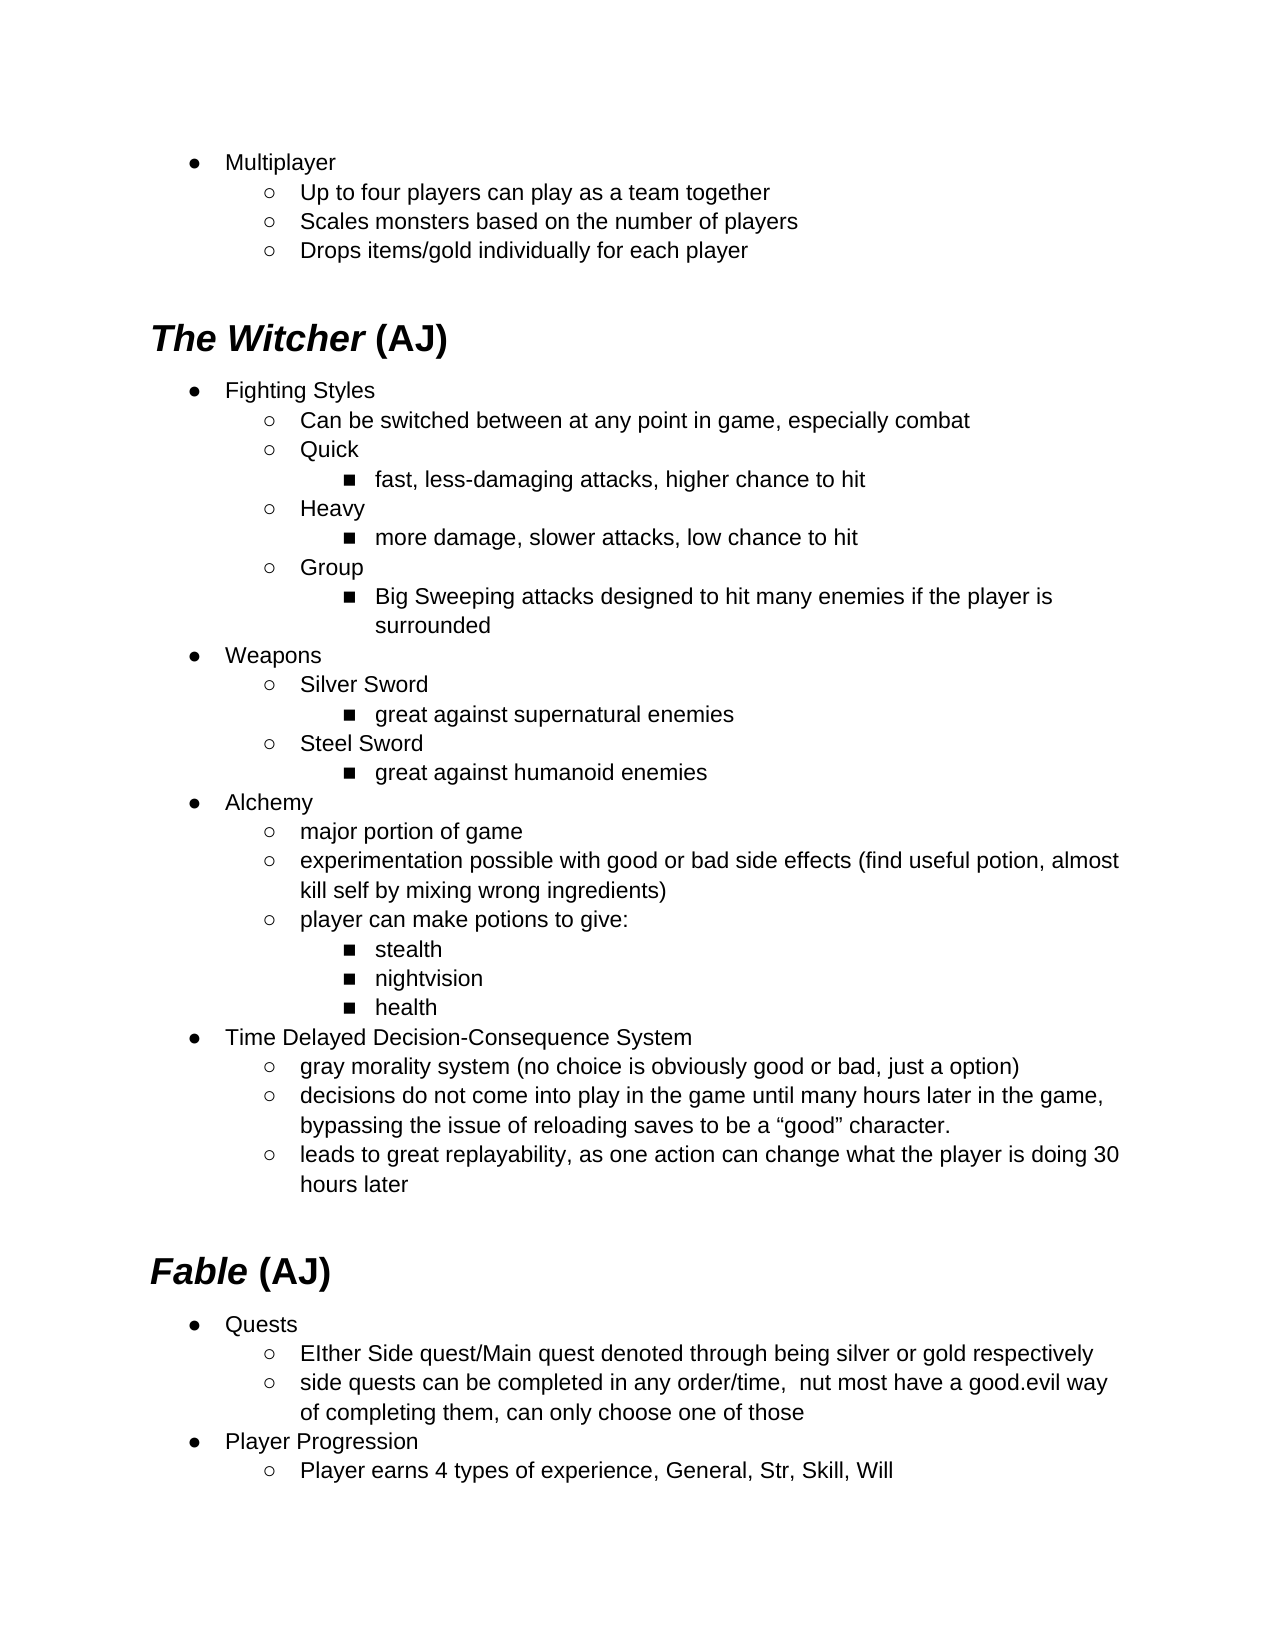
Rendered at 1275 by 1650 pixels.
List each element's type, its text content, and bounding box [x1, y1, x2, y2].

list fast, less-damaging attacks, higher chance to hit [150, 466, 1125, 492]
list decisions do not come into play in the game until many hours later in the game, bypassing the issue of reloading saves to be a “good” character. [262, 1083, 1125, 1138]
list Quests [187, 1311, 1125, 1337]
list experimentation possible with good or bad side effects (find useful potion, almost kill self by mixing wrong ingredients) [262, 848, 1125, 903]
list player can make potions to give: [262, 907, 1125, 932]
list health [150, 995, 1125, 1021]
list Can be switched between at any point in game, especially combat [262, 407, 1125, 433]
list Weapons [187, 642, 1125, 668]
list Player Progression [187, 1429, 1125, 1454]
list Steel Sword [262, 731, 1125, 756]
list great against supernatural enemies [150, 701, 1125, 727]
list more damage, slower attacks, low chance to hit [150, 525, 1125, 551]
list Drops items/gold individually for each player [262, 238, 1125, 264]
subtitle The Witcher (AJ) [150, 317, 1125, 359]
list gray morality system (no choice is obviously good or bad, just a option) [262, 1054, 1125, 1079]
list leads to great replayability, as one action can change what the player is doing 30 hours later [262, 1142, 1125, 1197]
list EIther Side quest/Main quest denoted through being silver or gold respectively [262, 1341, 1125, 1366]
list Silver Sword [262, 672, 1125, 697]
list Multiplayer [187, 150, 1125, 176]
list Heavy [262, 496, 1125, 521]
list Big Sweeping attacks designed to hit many enemies if the player is surrounded [150, 584, 1125, 639]
list side quests can be completed in any order/time, nut most have a good.evil way of completing them, can only choose one of those [262, 1370, 1125, 1425]
list Time Delayed Decision-Consequence System [187, 1024, 1125, 1050]
list Alchemy [187, 789, 1125, 815]
list major portion of game [262, 819, 1125, 844]
list Fighting Styles [187, 378, 1125, 404]
list great against humanoid enemies [150, 760, 1125, 786]
list Quick [262, 437, 1125, 462]
list Group [262, 554, 1125, 580]
subtitle Fable (AJ) [150, 1251, 1125, 1292]
list Scales monsters based on the number of players [262, 209, 1125, 234]
list nightvision [150, 966, 1125, 991]
list stealth [150, 936, 1125, 962]
list Player earns 4 types of experience, General, Str, Skill, Will [262, 1458, 1125, 1484]
list Up to four players can play as a team together [262, 179, 1125, 205]
